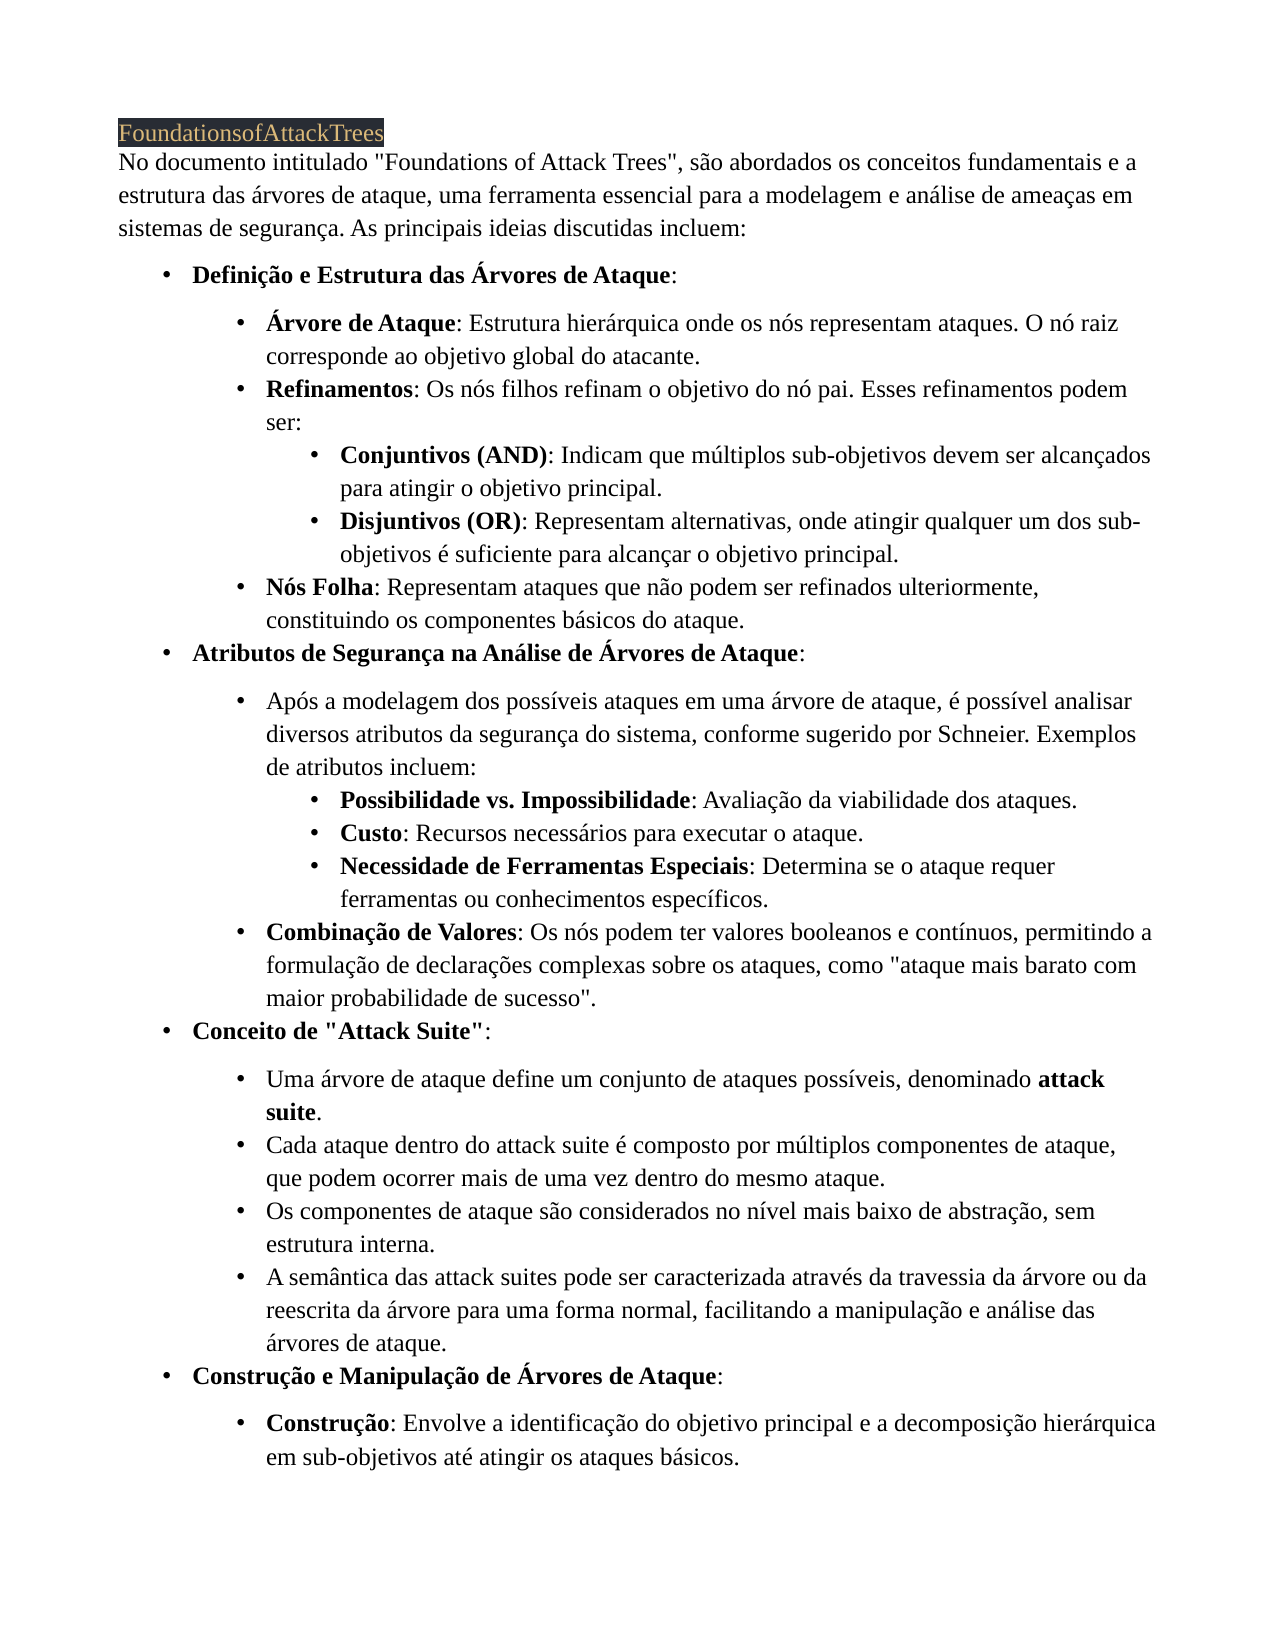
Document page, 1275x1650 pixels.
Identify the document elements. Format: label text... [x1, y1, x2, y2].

list Após a modelagem dos possíveis ataques em uma árvore de ataque, é possível analisar diversos atributos da segurança do sistema, conforme sugerido por Schneier. Exemplos de atributos incluem: [236, 686, 1157, 781]
list A semântica das attack suites pode ser caracterizada através da travessia da árvore ou da reescrita da árvore para uma forma normal, facilitando a manipulação e análise das árvores de ataque. [236, 1262, 1157, 1357]
list Os componentes de ataque são considerados no nível mais baixo de abstração, sem estrutura interna. [236, 1196, 1157, 1258]
list Possibilidade vs. Impossibilidade: Avaliação da viabilidade dos ataques. [310, 785, 1157, 814]
list Construção e Manipulação de Árvores de Ataque: [162, 1361, 1157, 1390]
list Cada ataque dentro do attack suite é composto por múltiplos componentes de ataque, que podem ocorrer mais de uma vez dentro do mesmo ataque. [236, 1130, 1157, 1192]
list Construção: Envolve a identificação do objetivo principal e a decomposição hierárquica em sub-objetivos até atingir os ataques básicos. [236, 1408, 1157, 1470]
list Nós Folha: Representam ataques que não podem ser refinados ulteriormente, constituindo os componentes básicos do ataque. [236, 572, 1157, 634]
list Uma árvore de ataque define um conjunto de ataques possíveis, denominado attack suite. [236, 1064, 1157, 1126]
list Atributos de Segurança na Análise de Árvores de Ataque: [162, 638, 1157, 667]
list Conceito de "Attack Suite": [162, 1016, 1157, 1045]
list Definição e Estrutura das Árvores de Ataque: [162, 261, 1157, 289]
text No documento intitulado "Foundations of Attack Trees", são abordados os conceitos fundamentais e a estrutura das árvores de ataque, uma ferramenta essencial para a modelagem e análise de ameaças em sistemas de segurança. As principais ideias discutidas incluem: [118, 147, 1157, 242]
list Árvore de Ataque: Estrutura hierárquica onde os nós representam ataques. O nó raiz corresponde ao objetivo global do atacante. [236, 308, 1157, 370]
list Disjuntivos (OR): Representam alternativas, onde atingir qualquer um dos sub-objetivos é suficiente para alcançar o objetivo principal. [310, 506, 1157, 568]
text FoundationsofAttackTrees [118, 118, 1157, 147]
list Combinação de Valores: Os nós podem ter valores booleanos e contínuos, permitindo a formulação de declarações complexas sobre os ataques, como "ataque mais barato com maior probabilidade de sucesso". [236, 917, 1157, 1012]
list Custo: Recursos necessários para executar o ataque. [310, 818, 1157, 847]
list Necessidade de Ferramentas Especiais: Determina se o ataque requer ferramentas ou conhecimentos específicos. [310, 851, 1157, 913]
list Conjuntivos (AND): Indicam que múltiplos sub-objetivos devem ser alcançados para atingir o objetivo principal. [310, 440, 1157, 502]
list Refinamentos: Os nós filhos refinam o objetivo do nó pai. Esses refinamentos podem ser: [236, 374, 1157, 436]
